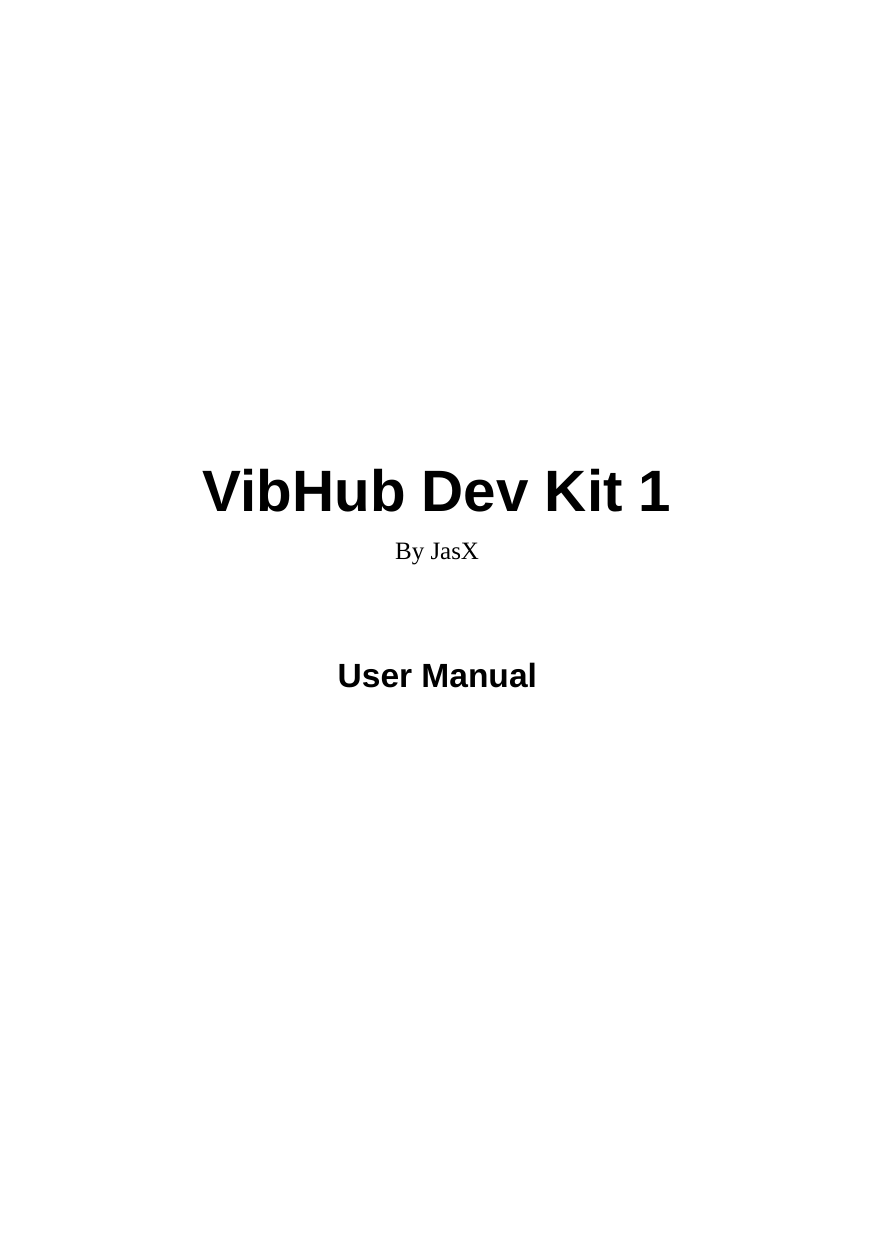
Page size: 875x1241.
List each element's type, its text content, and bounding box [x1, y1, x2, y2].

text By JasX [118, 536, 756, 565]
title VibHub Dev Kit 1 [118, 457, 756, 524]
subtitle User Manual [118, 655, 756, 694]
